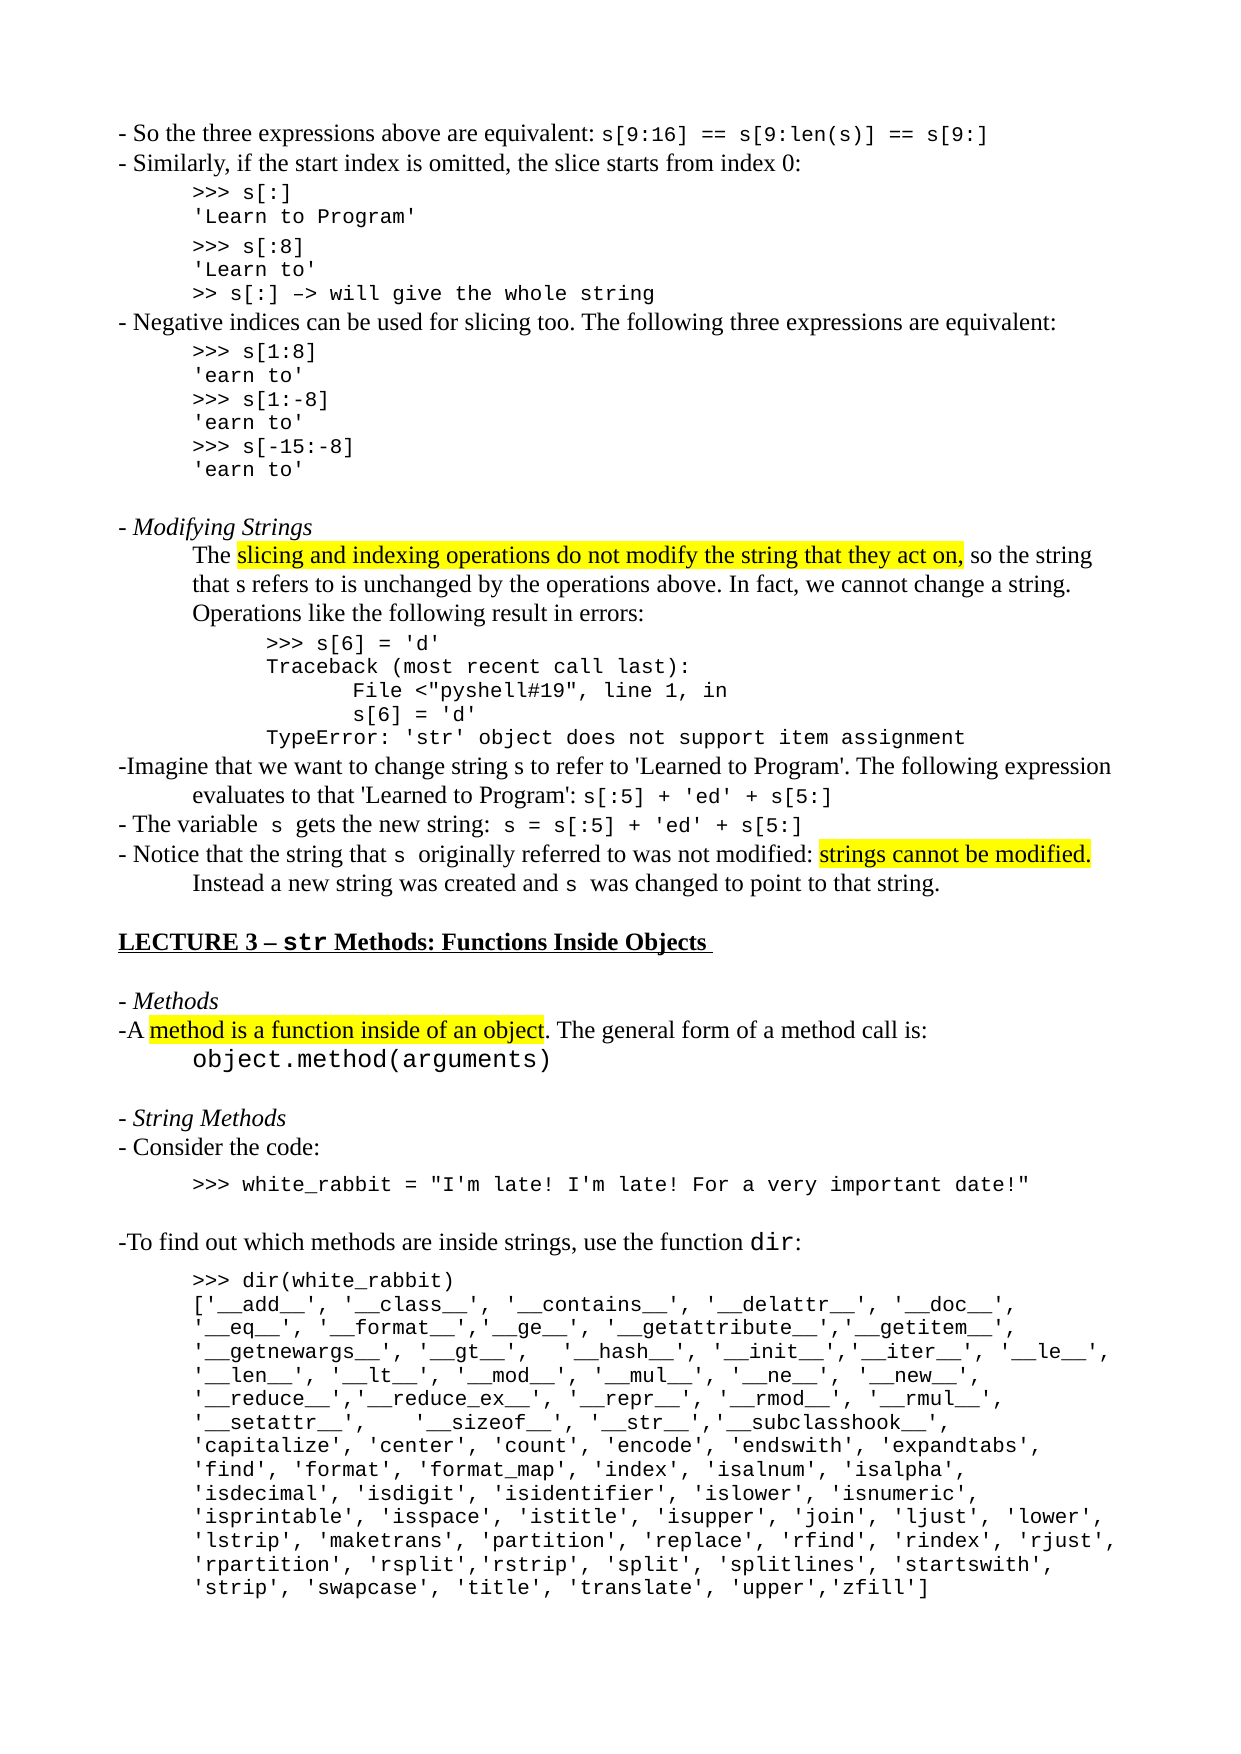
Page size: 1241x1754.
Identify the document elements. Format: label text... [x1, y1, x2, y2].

text >>> s[:8] [118, 230, 1122, 259]
text >>> white_rabbit = "I'm late! I'm late! For a very important date!" [118, 1173, 1122, 1197]
text 'earn to' [118, 459, 1122, 483]
text >>> s[1:8] [118, 335, 1122, 365]
text TypeError: 'str' object does not support item assignment [118, 727, 1122, 751]
text - Notice that the string that s originally referred to was not modified: strings cannot be modified. Instead a new string was created and s was changed to point to that string. [118, 839, 1122, 898]
text - Negative indices can be used for slicing too. The following three expressions are equivalent: [118, 307, 1122, 335]
text - So the three expressions above are equivalent: s[9:16] == s[9:len(s)] == s[9:] [118, 118, 1122, 148]
text ['__add__', '__class__', '__contains__', '__delattr__', '__doc__', '__eq__', '__format__','__ge__', '__getattribute__','__getitem__', '__getnewargs__', '__gt__', '__hash__', '__init__','__iter__', '__le__', '__len__', '__lt__', '__mod__', '__mul__', '__ne__', '__new__', '__reduce__','__reduce_ex__', '__repr__', '__rmod__', '__rmul__', '__setattr__', '__sizeof__', '__str__','__subclasshook__', 'capitalize', 'center', 'count', 'encode', 'endswith', 'expandtabs', 'find', 'format', 'format_map', 'index', 'isalnum', 'isalpha', 'isdecimal', 'isdigit', 'isidentifier', 'islower', 'isnumeric', 'isprintable', 'isspace', 'istitle', 'isupper', 'join', 'ljust', 'lower', [118, 1294, 1122, 1530]
text LECTURE 3 – str Methods: Functions Inside Objects [118, 927, 1122, 958]
text - Consider the code: [118, 1132, 1122, 1161]
text -Imagine that we want to change string s to refer to 'Learned to Program'. The following expression evaluates to that 'Learned to Program': s[:5] + 'ed' + s[5:] [118, 751, 1122, 809]
text >>> s[1:-8] [118, 388, 1122, 412]
text Traceback (most recent call last): [118, 656, 1122, 680]
text -A method is a function inside of an object. The general form of a method call is: object.method(arguments) [118, 1015, 1122, 1075]
text 'lstrip', 'maketrans', 'partition', 'replace', 'rfind', 'rindex', 'rjust', 'rpartition', 'rsplit','rstrip', 'split', 'splitlines', 'startswith', 'strip', 'swapcase', 'title', 'translate', 'upper','zfill'] [118, 1530, 1122, 1601]
text >>> s[:] [118, 176, 1122, 206]
text >>> s[6] = 'd' [118, 627, 1122, 656]
text >> s[:] –> will give the whole string [118, 283, 1122, 307]
text >>> s[-15:-8] [118, 436, 1122, 459]
text - Methods [118, 986, 1122, 1015]
text - Modifying Strings [118, 512, 1122, 541]
text 'earn to' [118, 365, 1122, 388]
text - Similarly, if the start index is omitted, the slice starts from index 0: [118, 148, 1122, 176]
text -To find out which methods are inside strings, use the function dir: [118, 1227, 1122, 1257]
text 'Learn to' [118, 259, 1122, 283]
text 'earn to' [118, 412, 1122, 436]
text - String Methods [118, 1103, 1122, 1132]
text >>> dir(white_rabbit) [118, 1270, 1122, 1294]
text File <"pyshell#19", line 1, in [118, 680, 1122, 704]
text - The variable s gets the new string: s = s[:5] + 'ed' + s[5:] [118, 809, 1122, 839]
text s[6] = 'd' [118, 704, 1122, 727]
text The slicing and indexing operations do not modify the string that they act on, so the string that s refers to is unchanged by the operations above. In fact, we cannot change a string. Operations like the following result in errors: [118, 541, 1122, 627]
text 'Learn to Program' [118, 206, 1122, 230]
